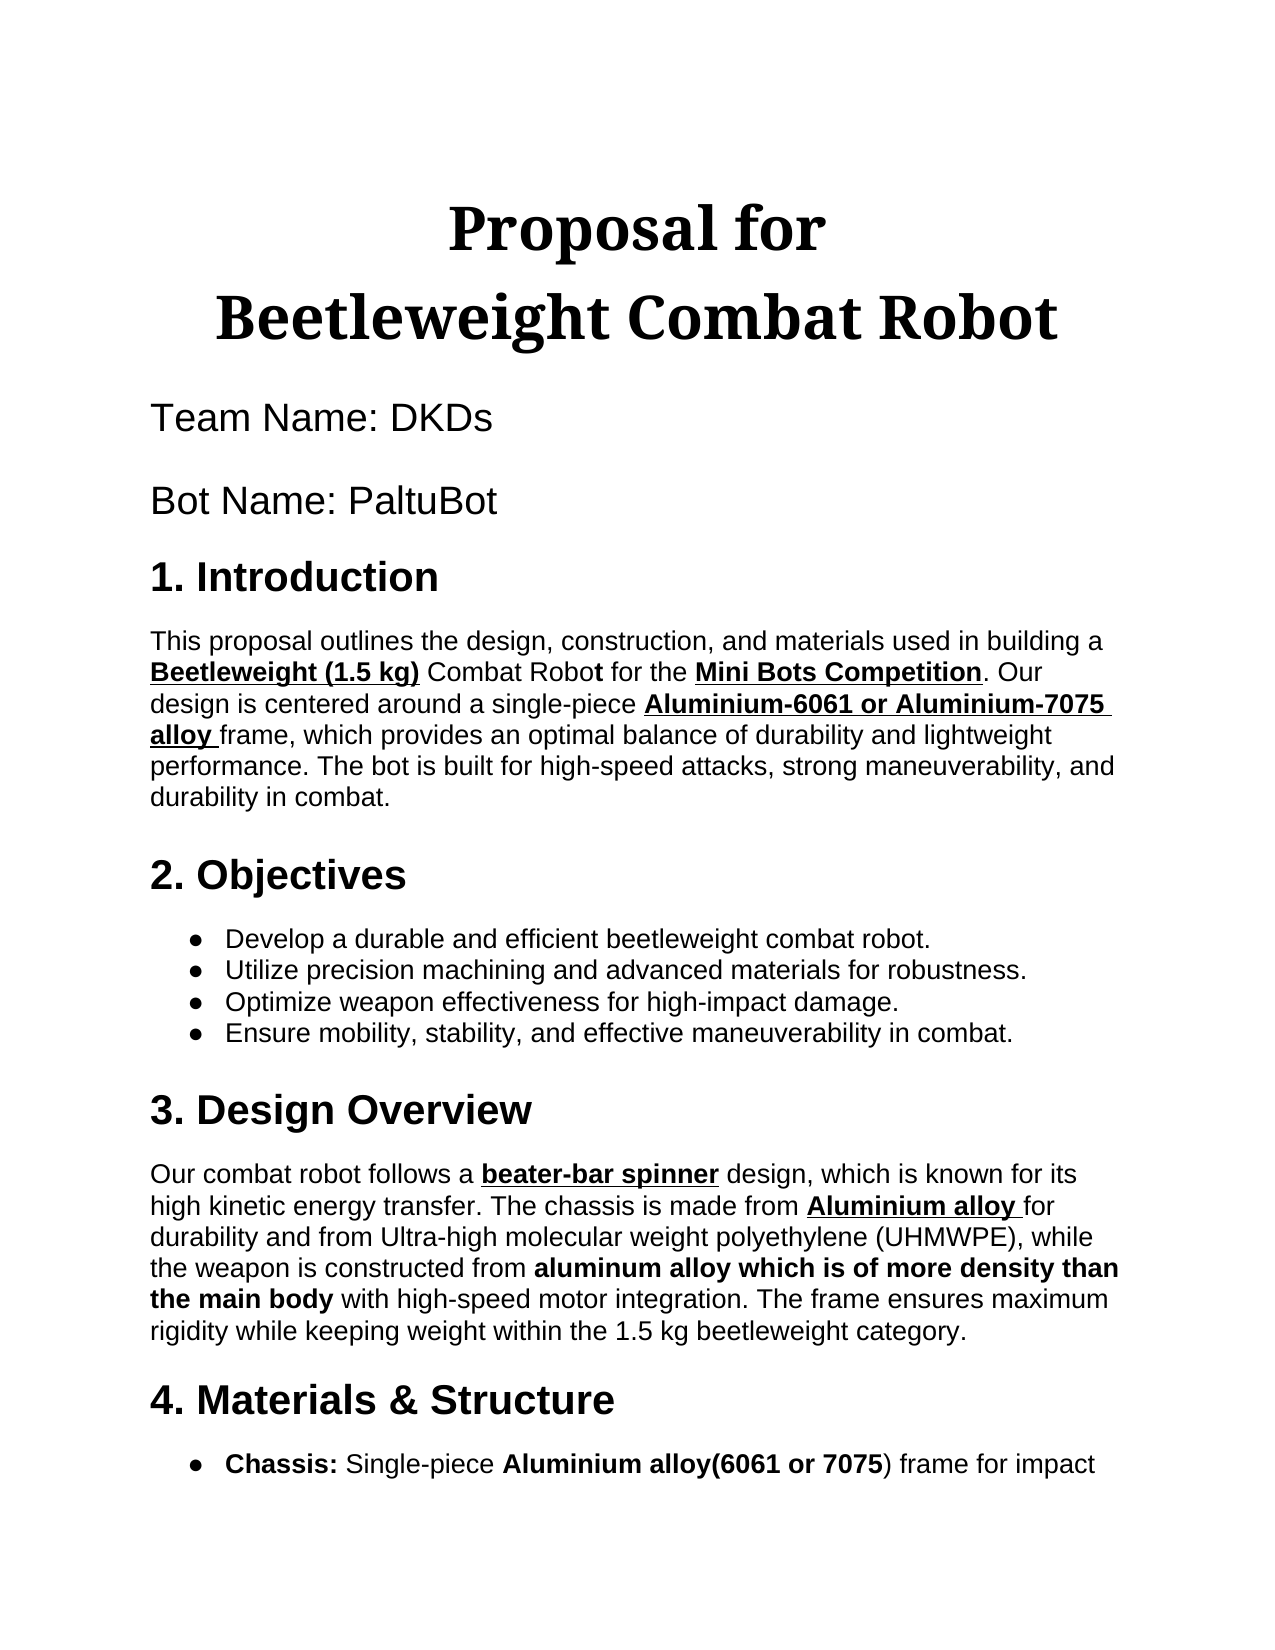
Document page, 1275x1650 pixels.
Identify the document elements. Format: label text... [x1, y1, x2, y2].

subtitle Bot Name: PaltuBot [150, 477, 1125, 523]
subtitle 1. Introduction [150, 552, 1125, 600]
title Proposal for [150, 186, 1125, 268]
subtitle 4. Materials & Structure [150, 1375, 1125, 1423]
subtitle Team Name: DKDs [150, 394, 1125, 440]
list Utilize precision machining and advanced materials for robustness. [187, 954, 1125, 986]
list Chassis: Single-piece Aluminium alloy(6061 or 7075) frame for impact [187, 1448, 1125, 1479]
text This proposal outlines the design, construction, and materials used in building a Beetleweight (1.5 kg) Combat Robot for the Mini Bots Competition. Our design is centered around a single-piece Aluminium-6061 or Aluminium-7075 alloy frame, which provides an optimal balance of durability and lightweight performance. The bot is built for high-speed attacks, strong maneuverability, and durability in combat. [150, 625, 1125, 813]
list Develop a durable and efficient beetleweight combat robot. [187, 923, 1125, 954]
list Optimize weapon effectiveness for high-impact damage. [187, 986, 1125, 1017]
subtitle 2. Objectives [150, 850, 1125, 898]
text Our combat robot follows a beater-bar spinner design, which is known for its high kinetic energy transfer. The chassis is made from Aluminium alloy for durability and from Ultra-high molecular weight polyethylene (UHMWPE), while the weapon is constructed from aluminum alloy which is of more density than the main body with high-speed motor integration. The frame ensures maximum rigidity while keeping weight within the 1.5 kg beetleweight category. [150, 1158, 1125, 1346]
subtitle 3. Design Overview [150, 1086, 1125, 1133]
list Ensure mobility, stability, and effective maneuverability in combat. [187, 1017, 1125, 1048]
title Beetleweight Combat Robot [150, 274, 1125, 357]
